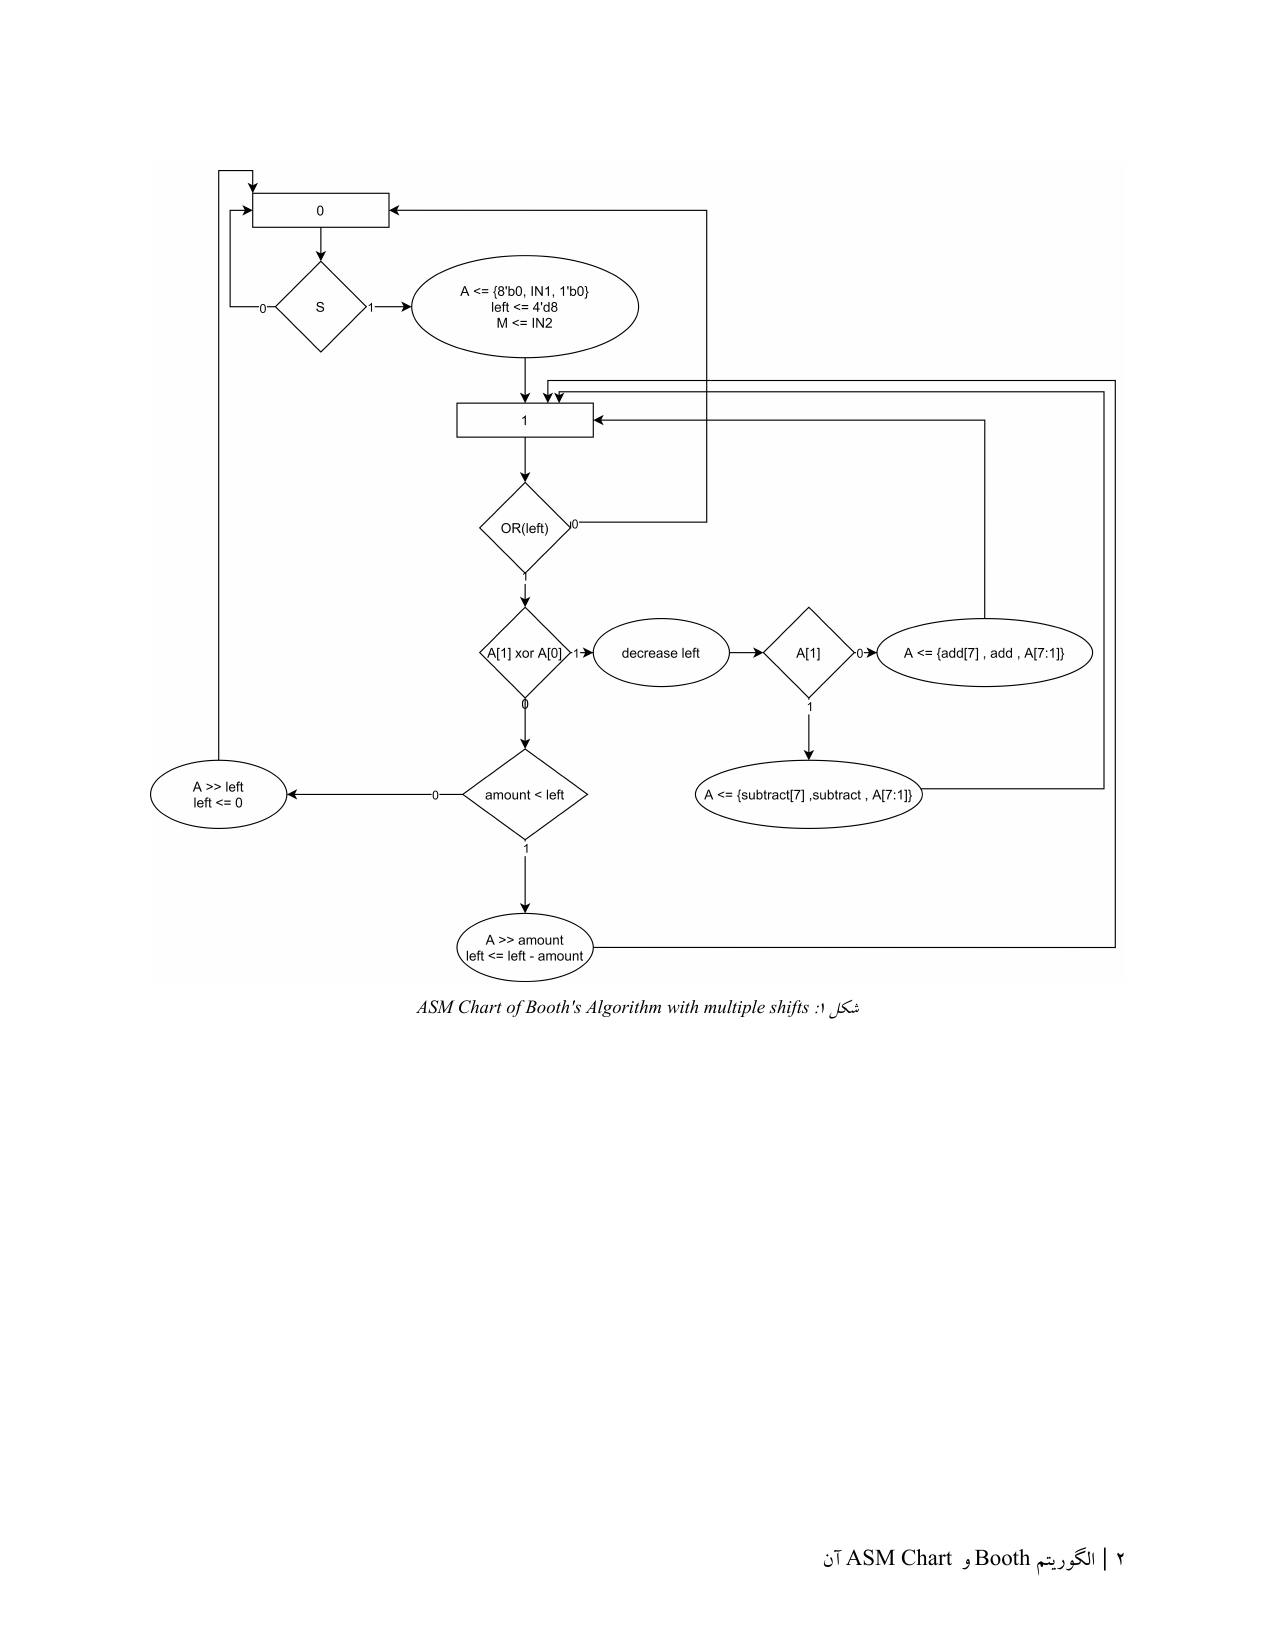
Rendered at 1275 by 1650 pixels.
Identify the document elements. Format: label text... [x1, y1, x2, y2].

text شکل ۱: ASM Chart of Booth's Algorithm with multiple shifts [150, 982, 1125, 1021]
picture [150, 162, 1125, 982]
